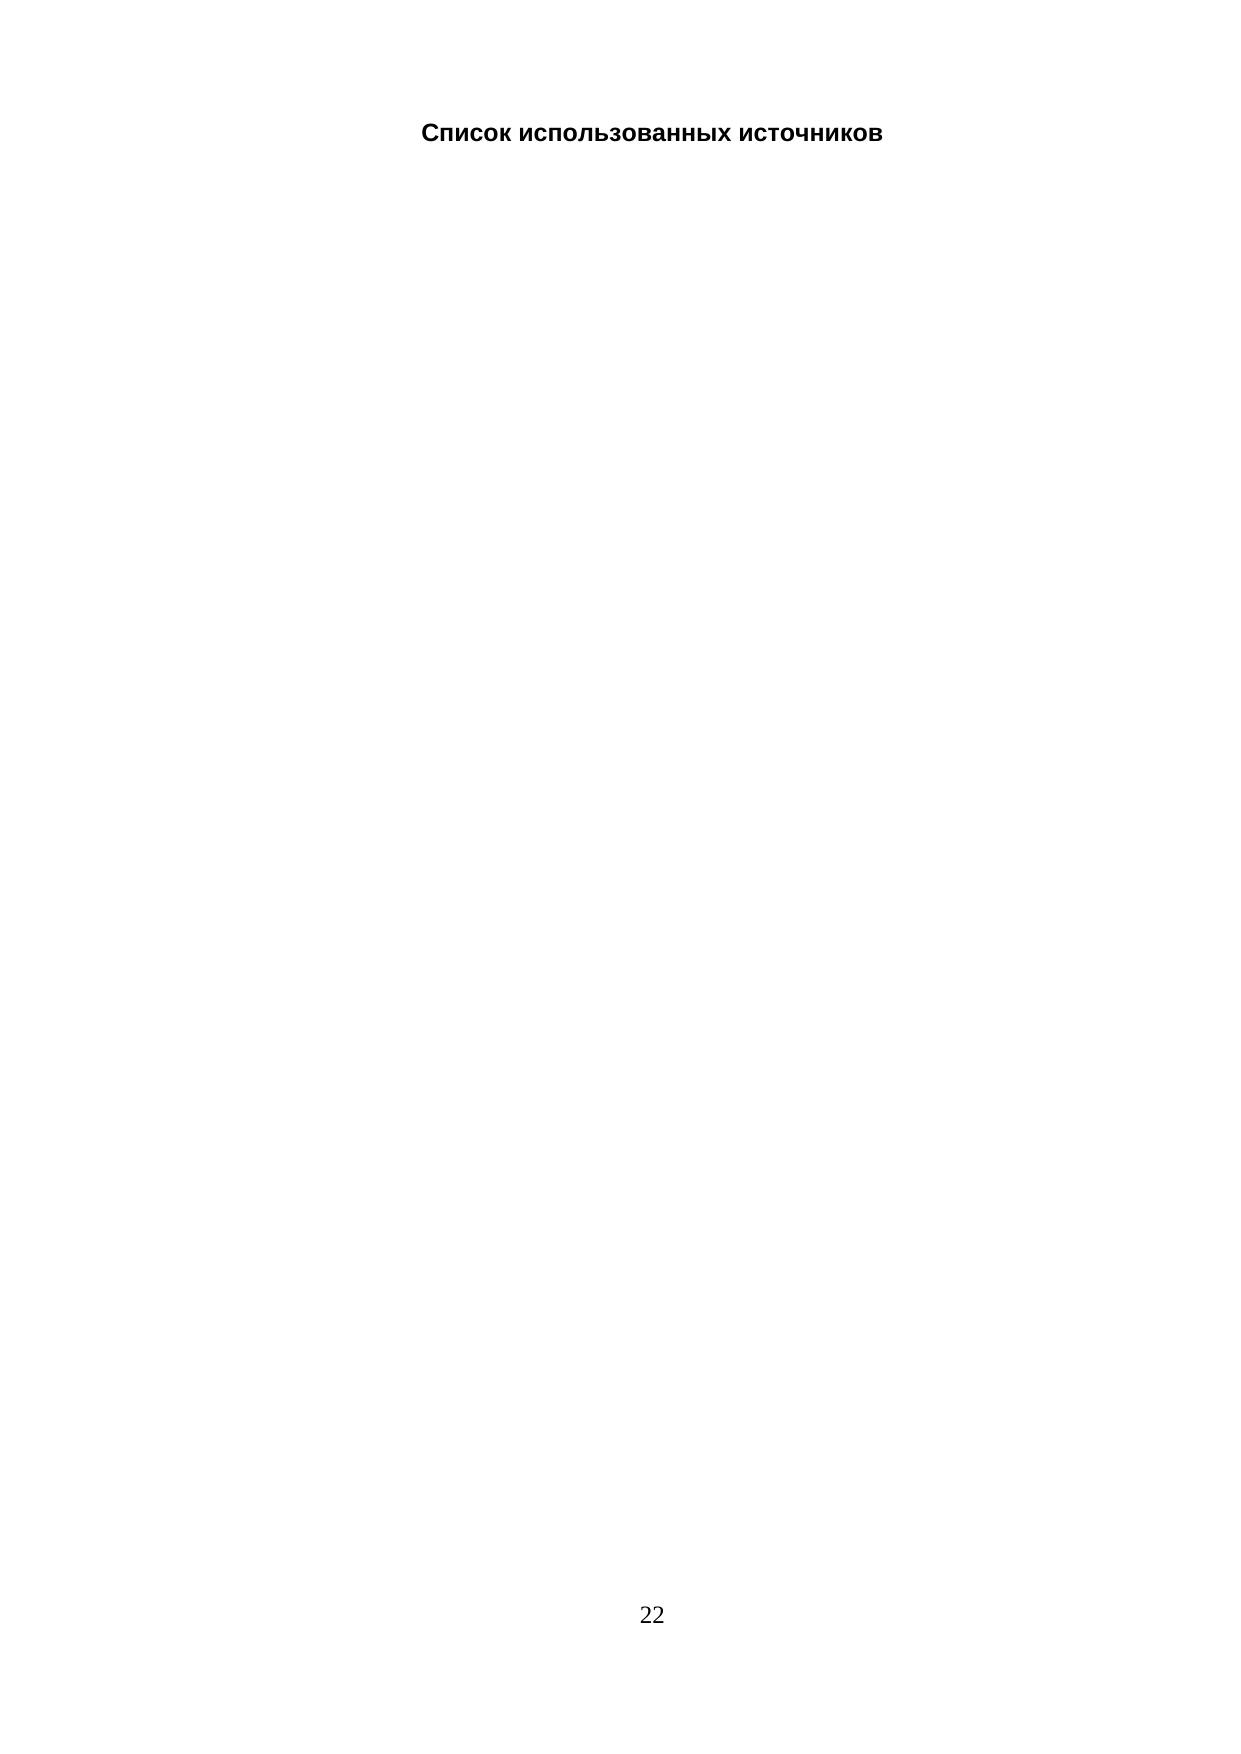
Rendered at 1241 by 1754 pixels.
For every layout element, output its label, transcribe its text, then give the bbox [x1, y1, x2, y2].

text Список использованных источников [182, 118, 1122, 147]
